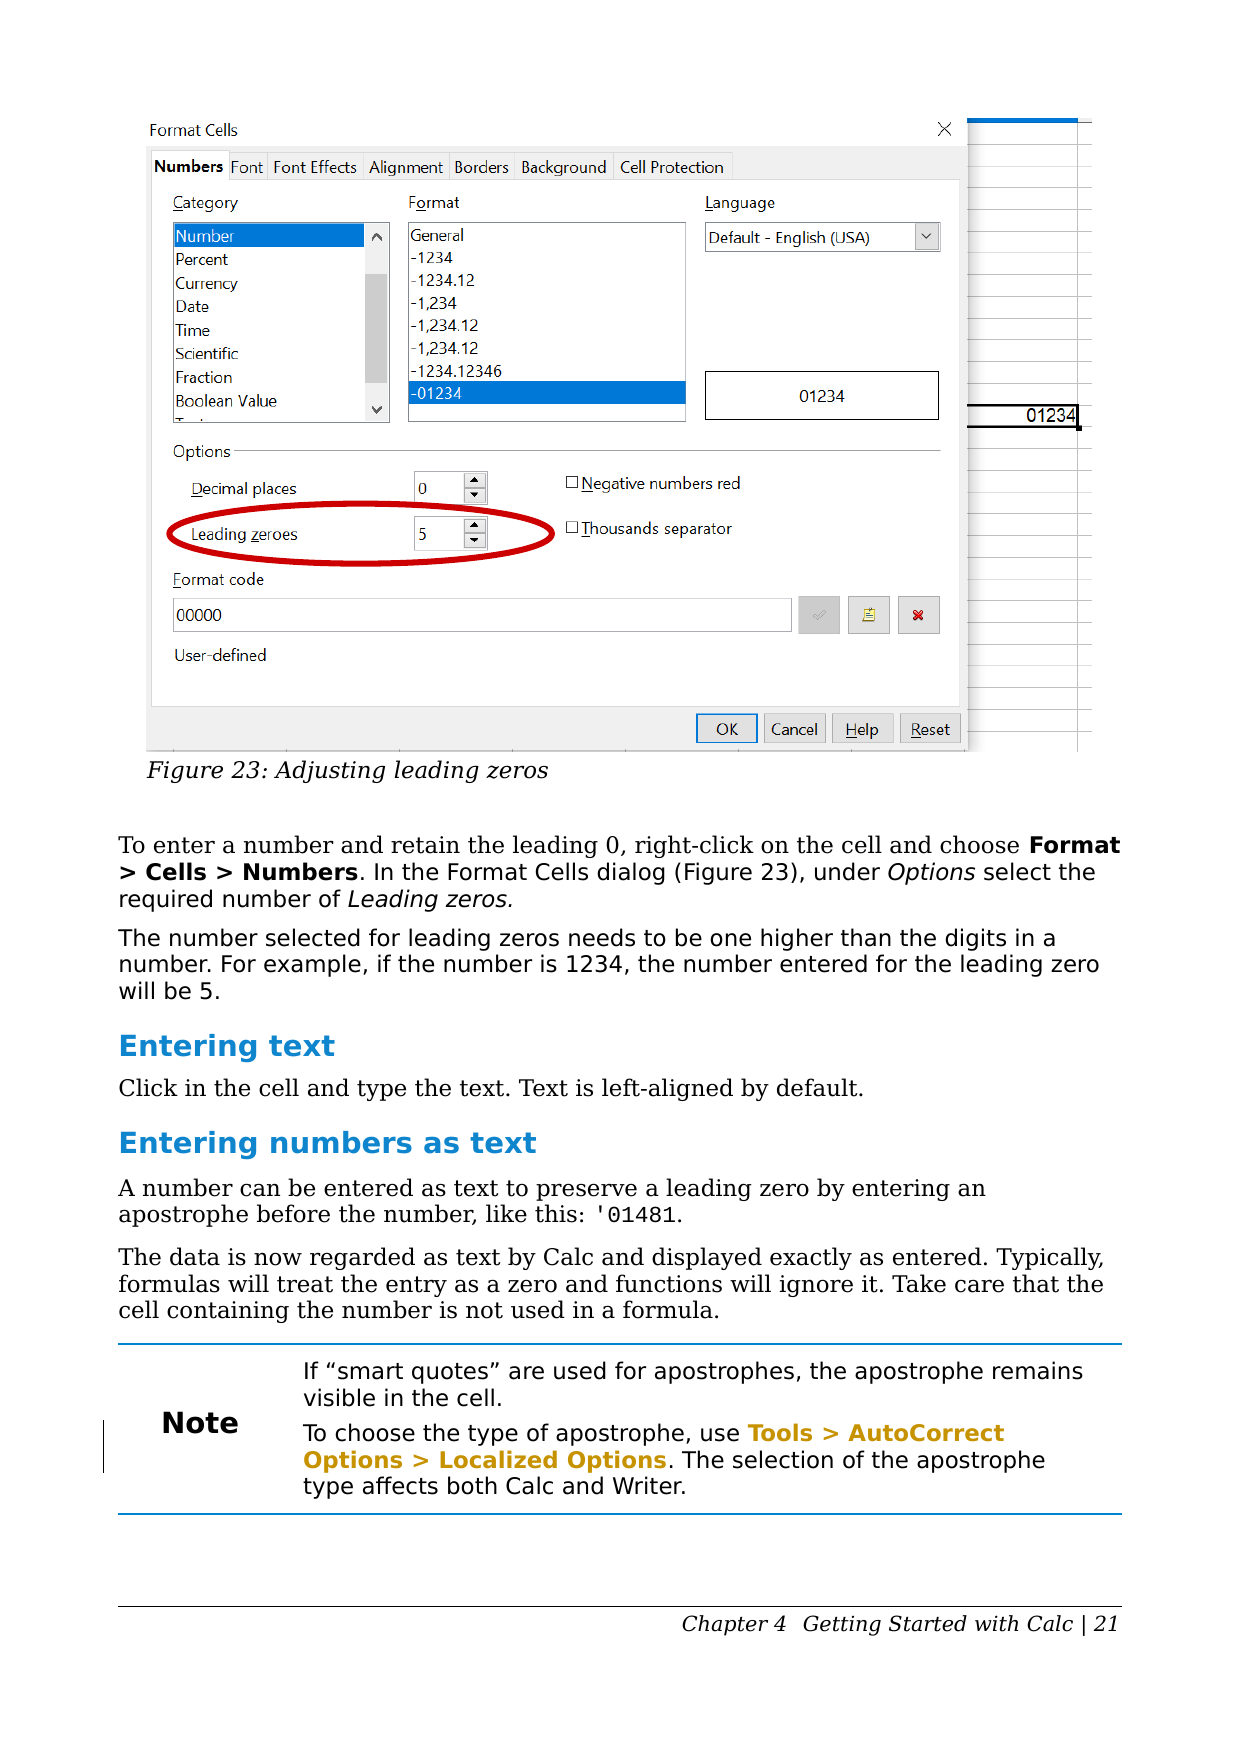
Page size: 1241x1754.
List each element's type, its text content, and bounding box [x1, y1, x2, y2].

picture [146, 118, 1092, 752]
text To enter a number and retain the leading 0, right-click on the cell and choose Format > Cells > Numbers. In the Format Cells dialog (Figure 23), under Options select the required number of Leading zeros. [118, 832, 1122, 912]
text A number can be entered as text to preserve a leading zero by entering an apostrophe before the number, like this: '01481. [118, 1173, 1122, 1230]
text Figure 23: Adjusting leading zeros [147, 758, 1093, 784]
subtitle Entering text [118, 1029, 1122, 1063]
text The data is now regarded as text by Calc and displayed exactly as entered. Typically, formulas will treat the entry as a zero and functions will ignore it. Take care that the cell containing the number is not used in a formula. [118, 1242, 1122, 1324]
text Click in the cell and type the text. Text is left-aligned by default. [118, 1076, 1122, 1102]
subtitle Entering numbers as text [118, 1127, 1122, 1161]
table_header If “smart quotes” are used for apostrophes, the apostrophe remains visible in the cell. To choose the type of apostrophe, use Tools > AutoCorrect Options > Localized Options. The selection of the apostrophe type affects both Calc and Writer. [281, 1345, 1122, 1513]
text The number selected for leading zeros needs to be one higher than the digits in a number. For example, if the number is 1234, the number entered for the leading zero will be 5. [118, 925, 1122, 1005]
table_header Note [118, 1345, 281, 1513]
